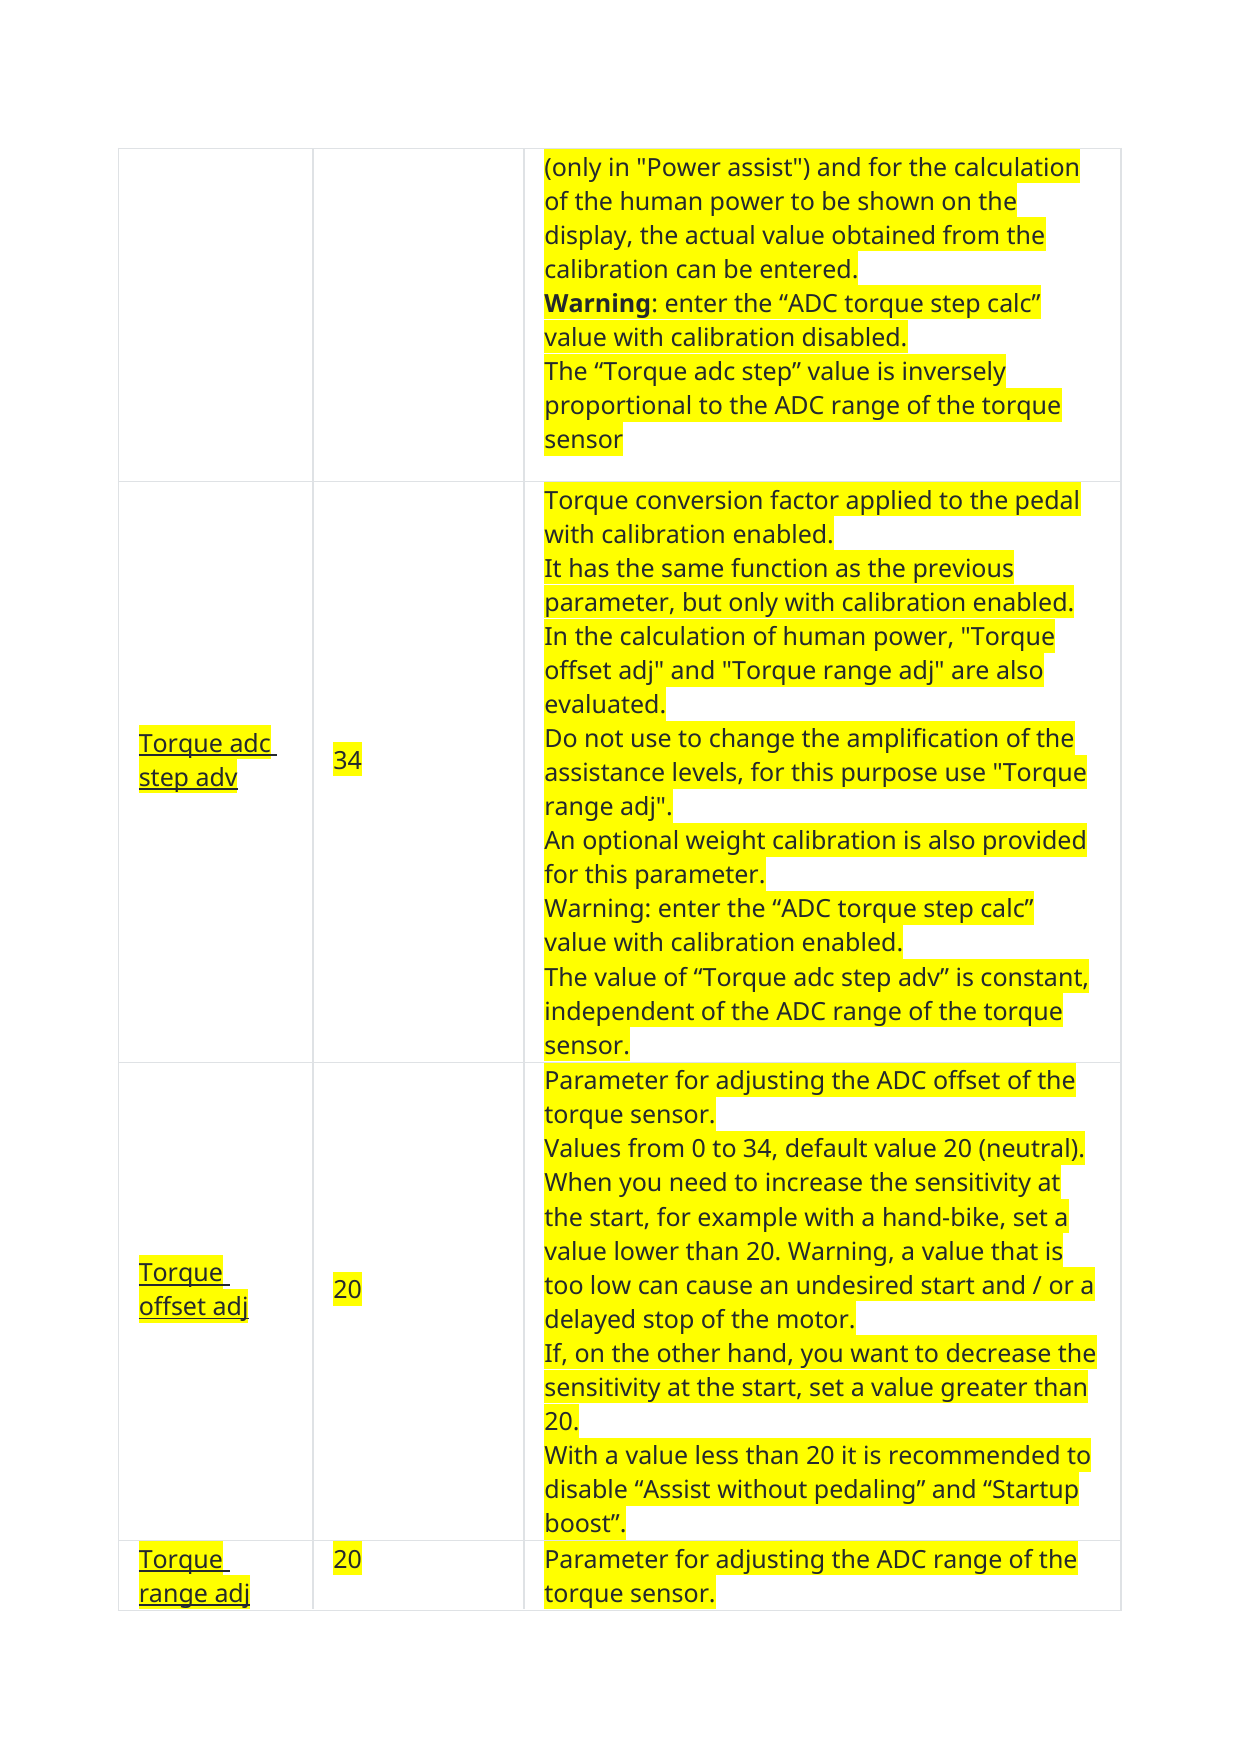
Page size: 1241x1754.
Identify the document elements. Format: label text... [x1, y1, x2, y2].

table_cell (only in "Power assist") and for the calculation of the human power to be shown on the display, the actual value obtained from the calibration can be entered. Warning: enter the “ADC torque step calc” value with calibration disabled. The “Torque adc step” value is inversely proportional to the ADC range of the torque sensor [525, 149, 1120, 481]
table_cell [314, 149, 523, 481]
table_cell Parameter for adjusting the ADC offset of the torque sensor. Values from 0 to 34, default value 20 (neutral). When you need to increase the sensitivity at the start, for example with a hand-bike, set a value lower than 20. Warning, a value that is too low can cause an undesired start and / or a delayed stop of the motor. If, on the other hand, you want to decrease the sensitivity at the start, set a value greater than 20. With a value less than 20 it is recommended to disable “Assist without pedaling” and “Startup boost”. [525, 1063, 1120, 1540]
table_cell [119, 149, 312, 481]
table_cell 20 [314, 1541, 523, 1609]
table_cell Torque offset adj [119, 1063, 312, 1540]
table_cell Torque range adj [119, 1541, 312, 1609]
table_cell Torque adc step adv [119, 482, 312, 1061]
table_cell 20 [314, 1063, 523, 1540]
table_cell 34 [314, 482, 523, 1061]
table_cell Torque conversion factor applied to the pedal with calibration enabled. It has the same function as the previous parameter, but only with calibration enabled. In the calculation of human power, "Torque offset adj" and "Torque range adj" are also evaluated. Do not use to change the amplification of the assistance levels, for this purpose use "Torque range adj". An optional weight calibration is also provided for this parameter. Warning: enter the “ADC torque step calc” value with calibration enabled. The value of “Torque adc step adv” is constant, independent of the ADC range of the torque sensor. [525, 482, 1120, 1061]
table_cell Parameter for adjusting the ADC range of the torque sensor. [525, 1541, 1120, 1609]
